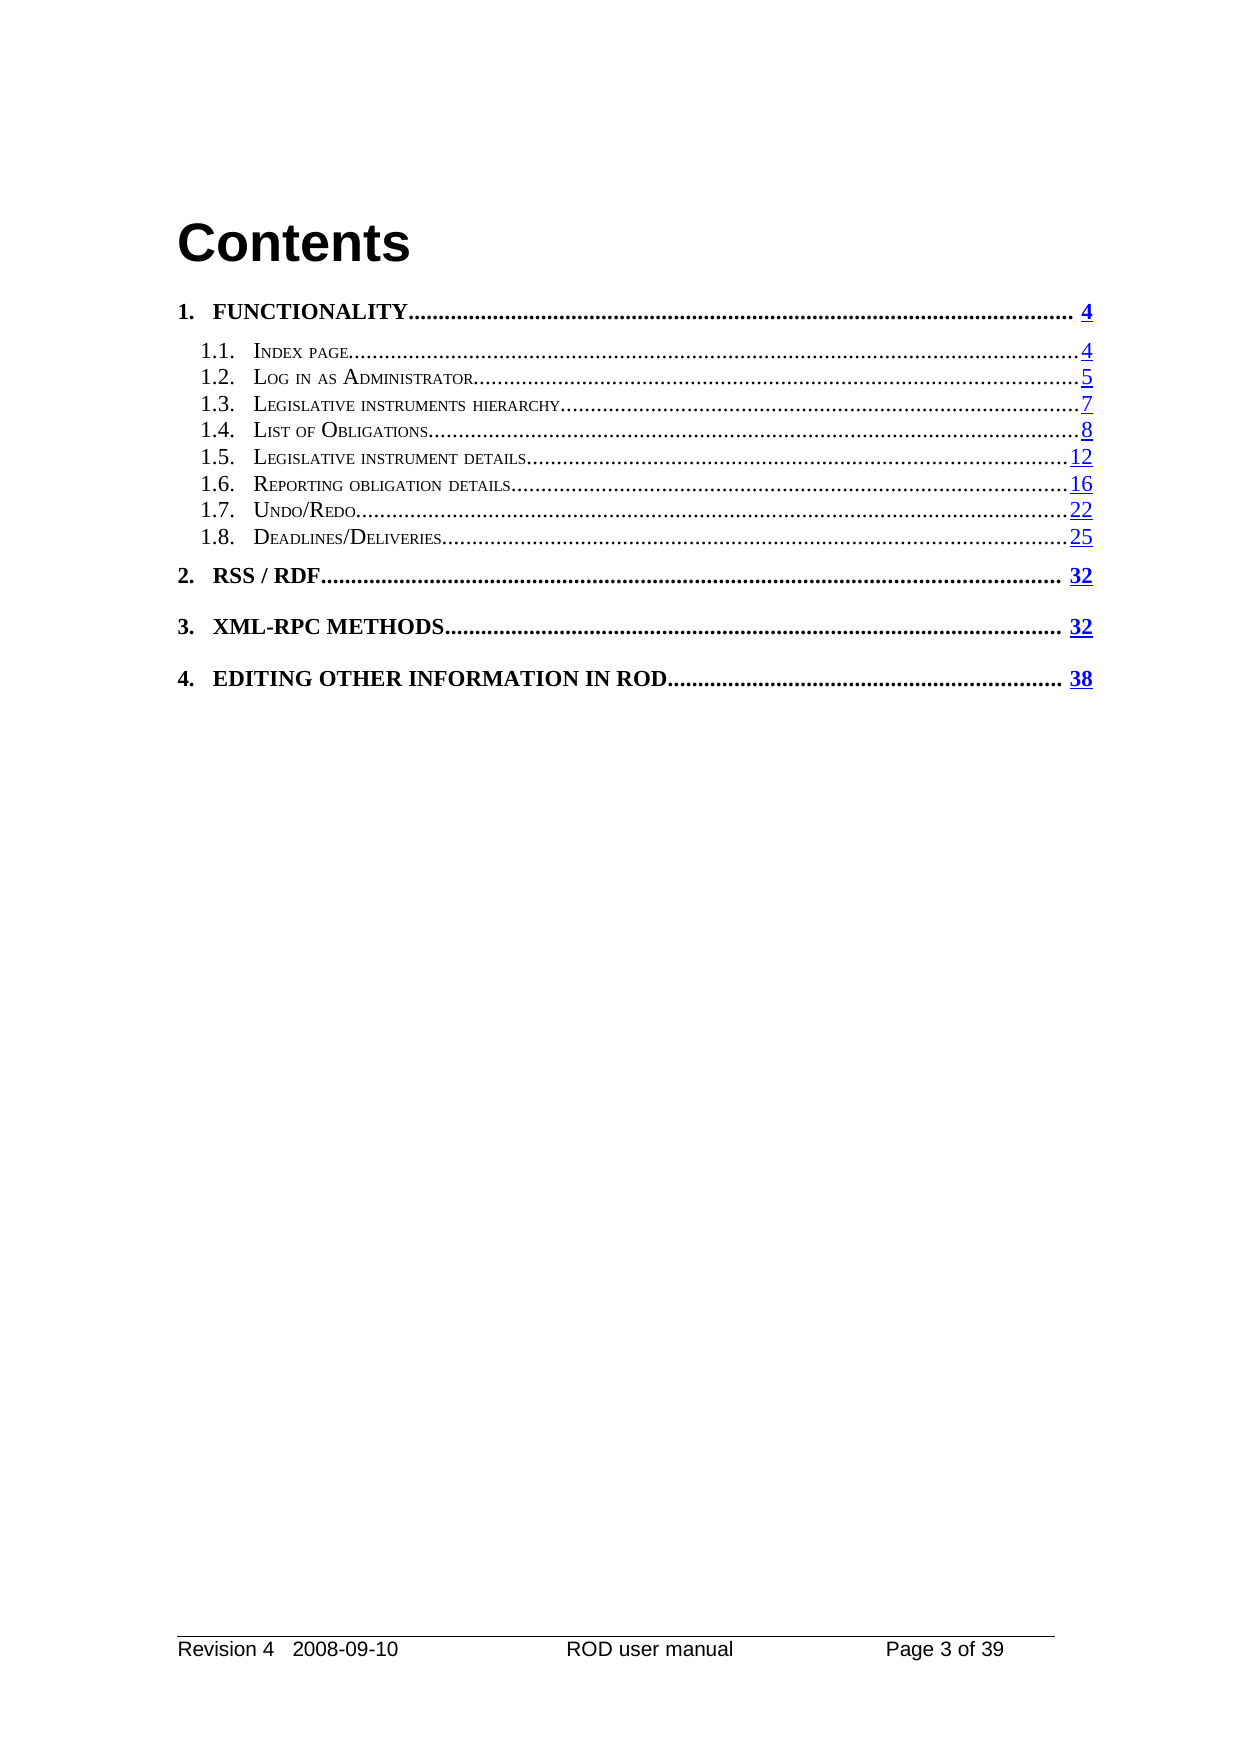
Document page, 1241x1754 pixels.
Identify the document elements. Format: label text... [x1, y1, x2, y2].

text 1.8. Deadlines/Deliveries 25 [200, 523, 1092, 549]
text 1.5. Legislative instrument details 12 [200, 443, 1092, 469]
text 1.2. Log in as Administrator 5 [200, 363, 1092, 390]
text 1.1. Index page 4 [200, 337, 1092, 363]
text 1.4. List of Obligations 8 [200, 416, 1092, 443]
text 3. XML-RPC Methods 32 [177, 613, 1092, 640]
text 1. Functionality 4 [177, 298, 1092, 324]
text 1.7. Undo/Redo 22 [200, 496, 1092, 523]
text 2. RSS / RDF 32 [177, 562, 1092, 588]
text 1.3. Legislative instruments hierarchy 7 [200, 390, 1092, 416]
text 4. Editing other information in ROD 38 [177, 665, 1092, 691]
text 1.6. Reporting obligation details 16 [200, 469, 1092, 496]
subtitle Contents [177, 210, 1092, 273]
